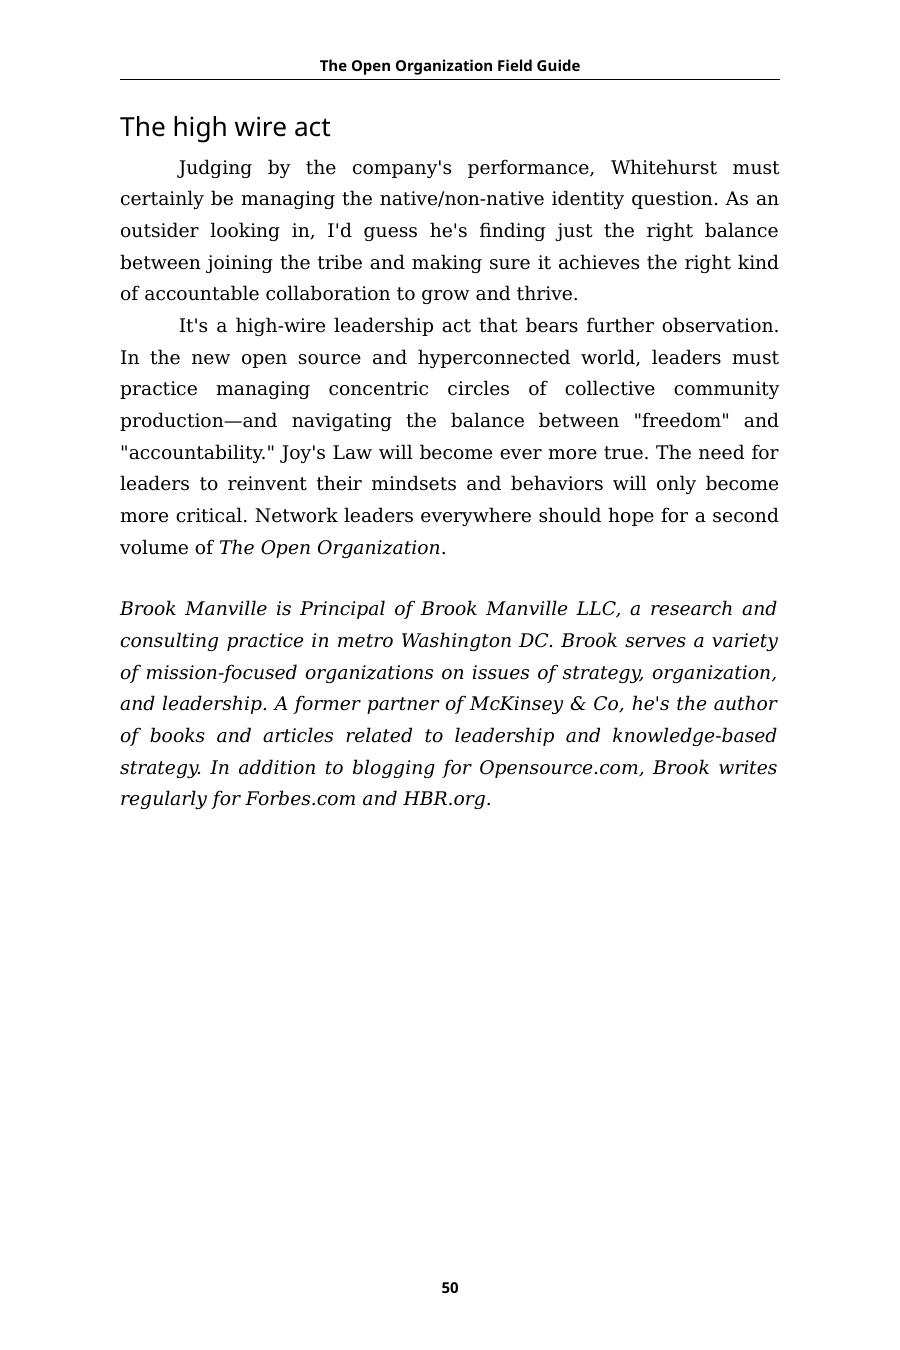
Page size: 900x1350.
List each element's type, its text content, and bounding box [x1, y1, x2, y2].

subtitle The high wire act [120, 108, 780, 144]
text It's a high-wire leadership act that bears further observation. In the new open source and hyperconnected world, leaders must practice managing concentric circles of collective community production—and navigating the balance between "freedom" and "accountability." Joy's Law will become ever more true. The need for leaders to reinvent their mindsets and behaviors will only become more critical. Network leaders everywhere should hope for a second volume of The Open Organization. [120, 315, 780, 559]
text Judging by the company's performance, Whitehurst must certainly be managing the native/non-native identity question. As an outsider looking in, I'd guess he's finding just the right balance between joining the tribe and making sure it achieves the right kind of accountable collaboration to grow and thrive. [120, 157, 780, 305]
text Brook Manville is Principal of Brook Manville LLC, a research and consulting practice in metro Washington DC. Brook serves a variety of mission-focused organizations on issues of strategy, organization, and leadership. A former partner of McKinsey & Co, he's the author of books and articles related to leadership and knowledge-based strategy. In addition to blogging for Opensource.com, Brook writes regularly for Forbes.com and HBR.org. [120, 598, 780, 810]
